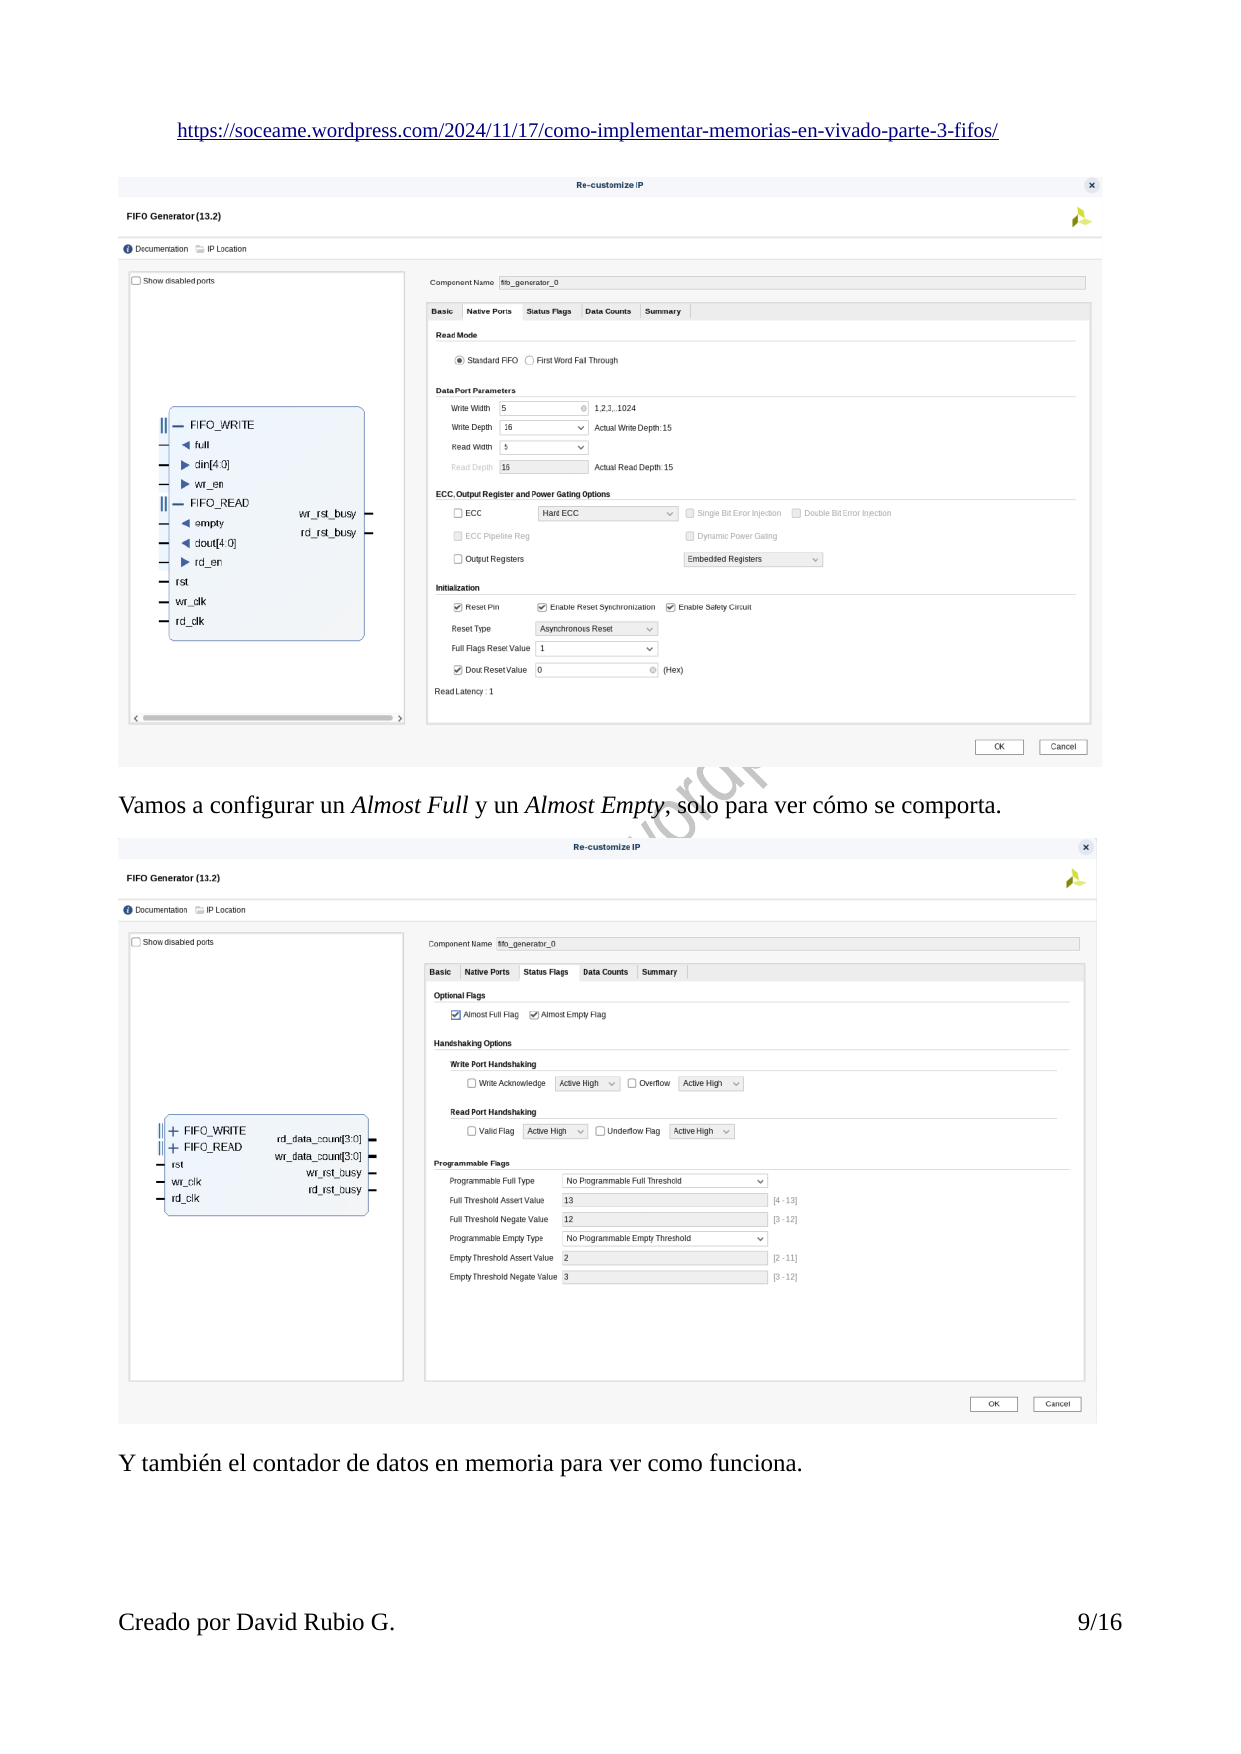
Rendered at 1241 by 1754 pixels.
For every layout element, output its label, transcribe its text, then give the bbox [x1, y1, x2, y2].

text Vamos a configurar un Almost Full y un Almost Empty, solo para ver cómo se comporta. [118, 791, 688, 819]
picture [118, 177, 1103, 767]
text Vamos a configurar un Almost Full y un Almost Empty, solo para ver cómo se comporta. [690, 791, 1122, 819]
picture [118, 838, 1097, 1424]
text Y también el contador de datos en memoria para ver como funciona. [118, 1448, 1122, 1477]
